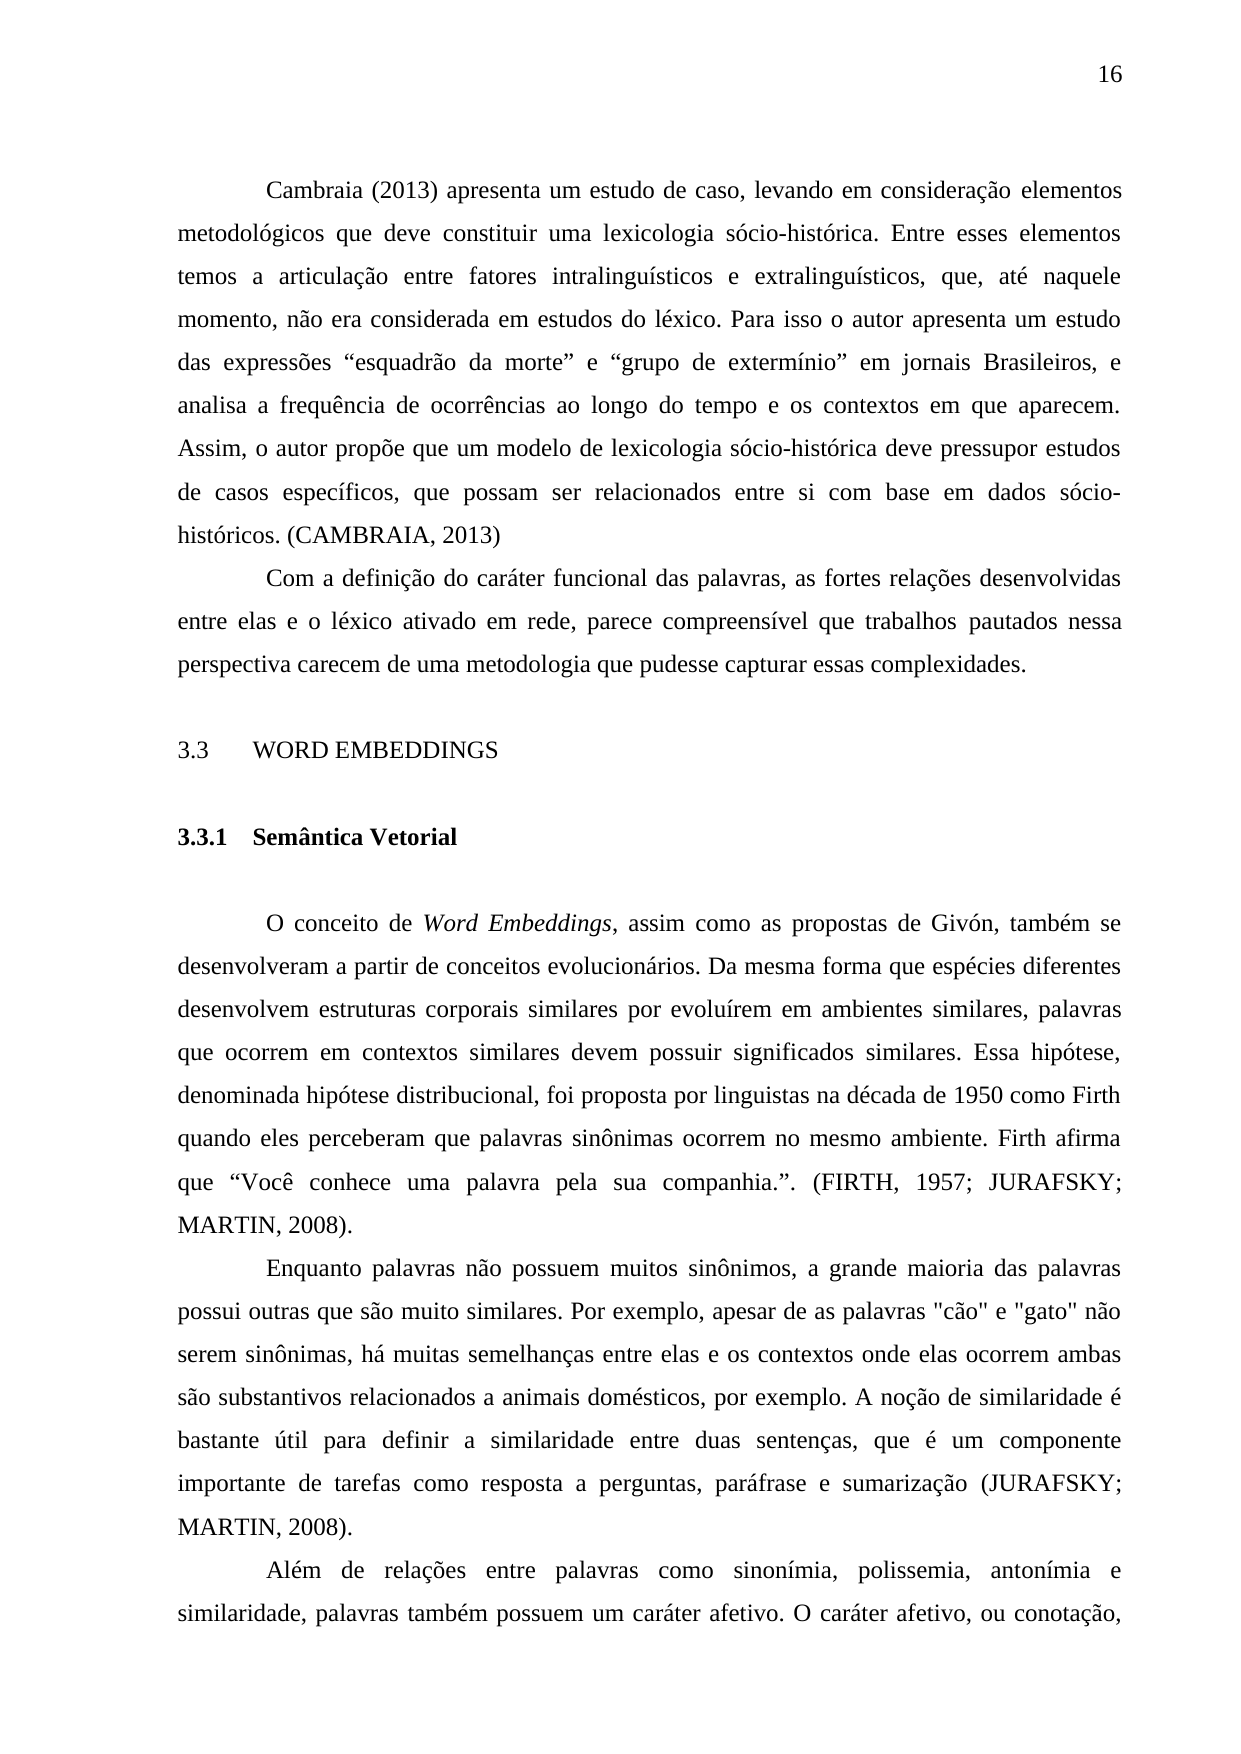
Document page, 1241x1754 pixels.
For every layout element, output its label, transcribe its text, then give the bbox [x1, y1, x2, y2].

subtitle 3.3.1 Semântica Vetorial [177, 822, 1122, 850]
text O conceito de Word Embeddings, assim como as propostas de Givón, também se desenvolveram a partir de conceitos evolucionários. Da mesma forma que espécies diferentes desenvolvem estruturas corporais similares por evoluírem em ambientes similares, palavras que ocorrem em contextos similares devem possuir significados similares. Essa hipótese, denominada hipótese distribucional, foi proposta por linguistas na década de 1950 como Firth quando eles perceberam que palavras sinônimas ocorrem no mesmo ambiente. Firth afirma que “Você conhece uma palavra pela sua companhia.”. (FIRTH, 1957; JURAFSKY; MARTIN, 2008). [177, 908, 1122, 1238]
text Além de relações entre palavras como sinonímia, polissemia, antonímia e similaridade, palavras também possuem um caráter afetivo. O caráter afetivo, ou conotação, [177, 1555, 1122, 1627]
text Enquanto palavras não possuem muitos sinônimos, a grande maioria das palavras possui outras que são muito similares. Por exemplo, apesar de as palavras "cão" e "gato" não serem sinônimas, há muitas semelhanças entre elas e os contextos onde elas ocorrem ambas são substantivos relacionados a animais domésticos, por exemplo. A noção de similaridade é bastante útil para definir a similaridade entre duas sentenças, que é um componente importante de tarefas como resposta a perguntas, paráfrase e sumarização (JURAFSKY; MARTIN, 2008). [177, 1253, 1122, 1540]
text Cambraia (2013) apresenta um estudo de caso, levando em consideração elementos metodológicos que deve constituir uma lexicologia sócio-histórica. Entre esses elementos temos a articulação entre fatores intralinguísticos e extralinguísticos, que, até naquele momento, não era considerada em estudos do léxico. Para isso o autor apresenta um estudo das expressões “esquadrão da morte” e “grupo de extermínio” em jornais Brasileiros, e analisa a frequência de ocorrências ao longo do tempo e os contextos em que aparecem. Assim, o autor propõe que um modelo de lexicologia sócio-histórica deve pressupor estudos de casos específicos, que possam ser relacionados entre si com base em dados sócio-históricos. (CAMBRAIA, 2013) [177, 175, 1122, 548]
subtitle 3.3 Word Embeddings [177, 735, 1122, 764]
text Com a definição do caráter funcional das palavras, as fortes relações desenvolvidas entre elas e o léxico ativado em rede, parece compreensível que trabalhos pautados nessa perspectiva carecem de uma metodologia que pudesse capturar essas complexidades. [177, 563, 1122, 678]
